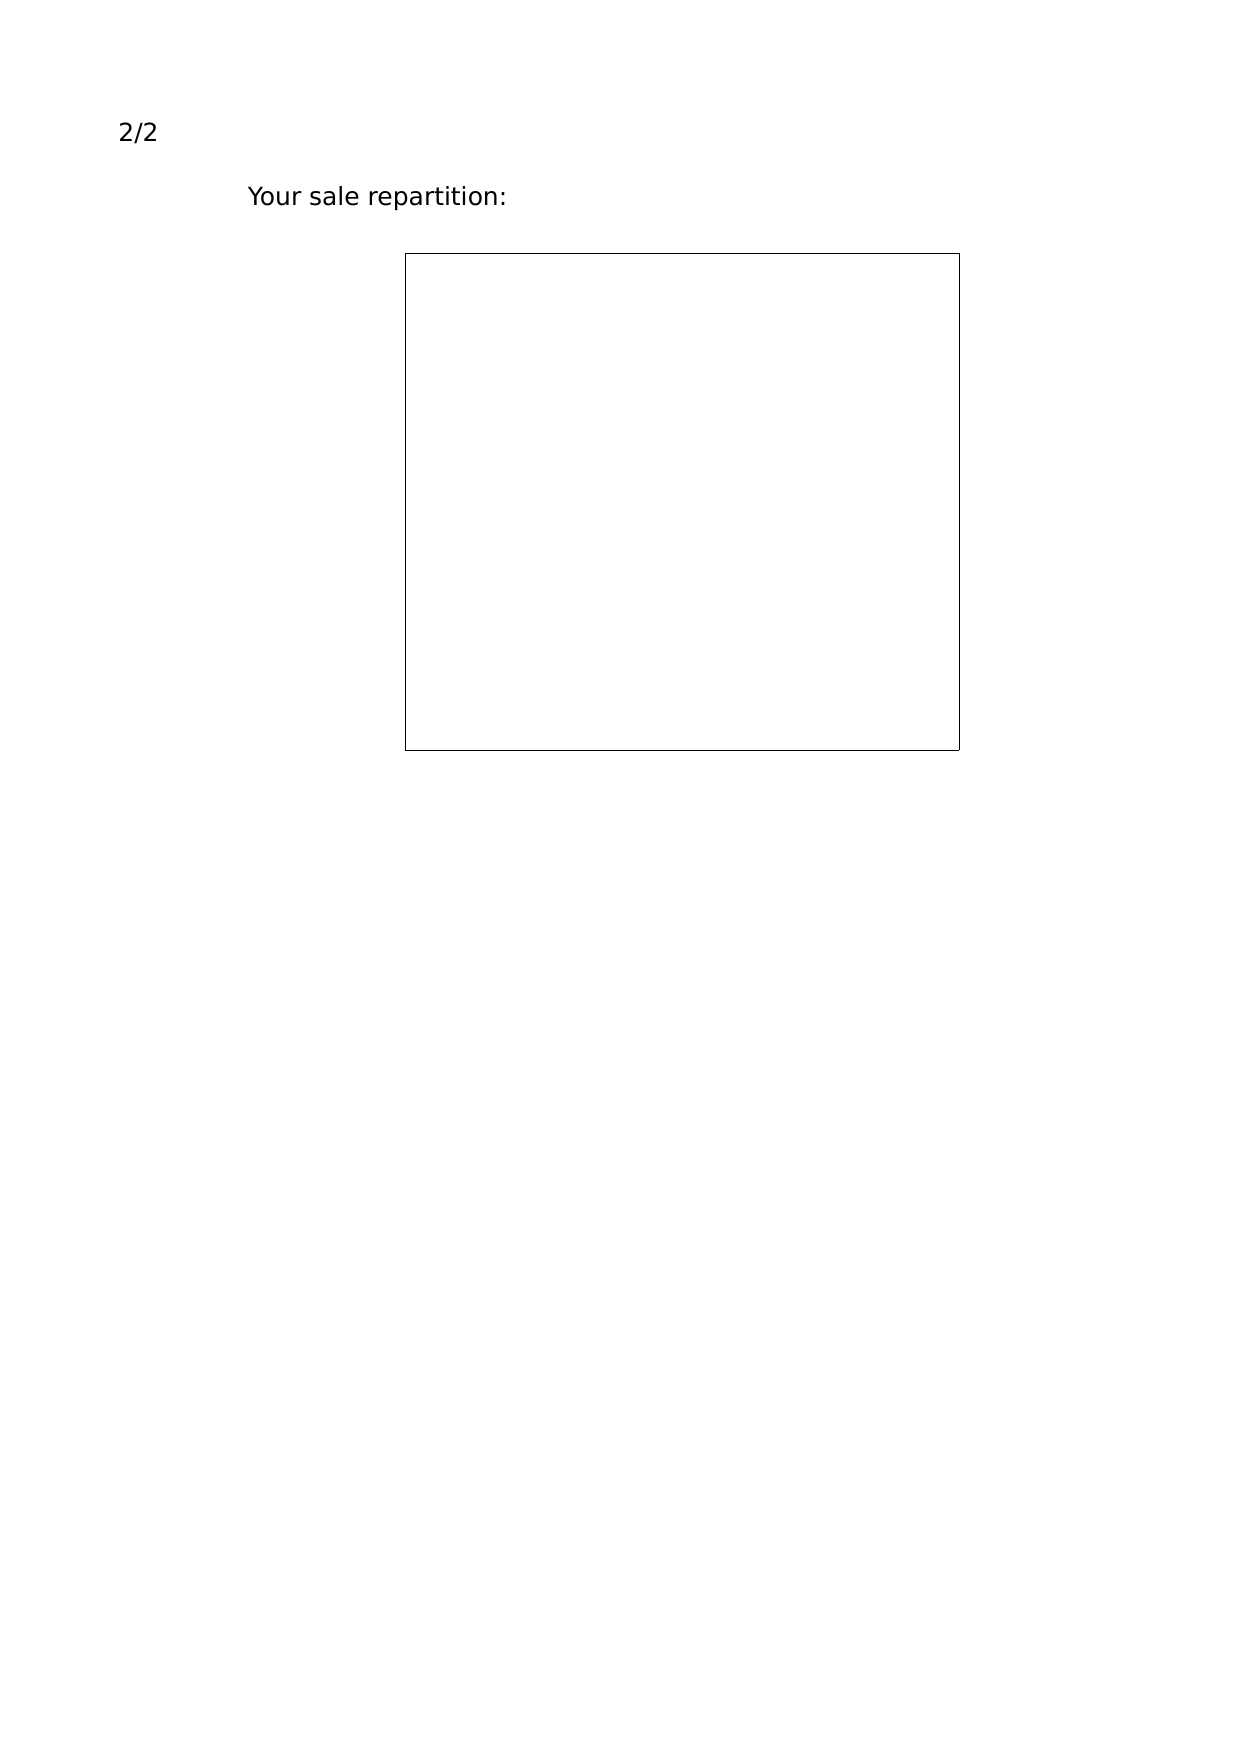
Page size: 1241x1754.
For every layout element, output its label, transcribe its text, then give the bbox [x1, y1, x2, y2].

table_header [118, 177, 242, 756]
table_header Your sale repartition: [242, 177, 1122, 756]
